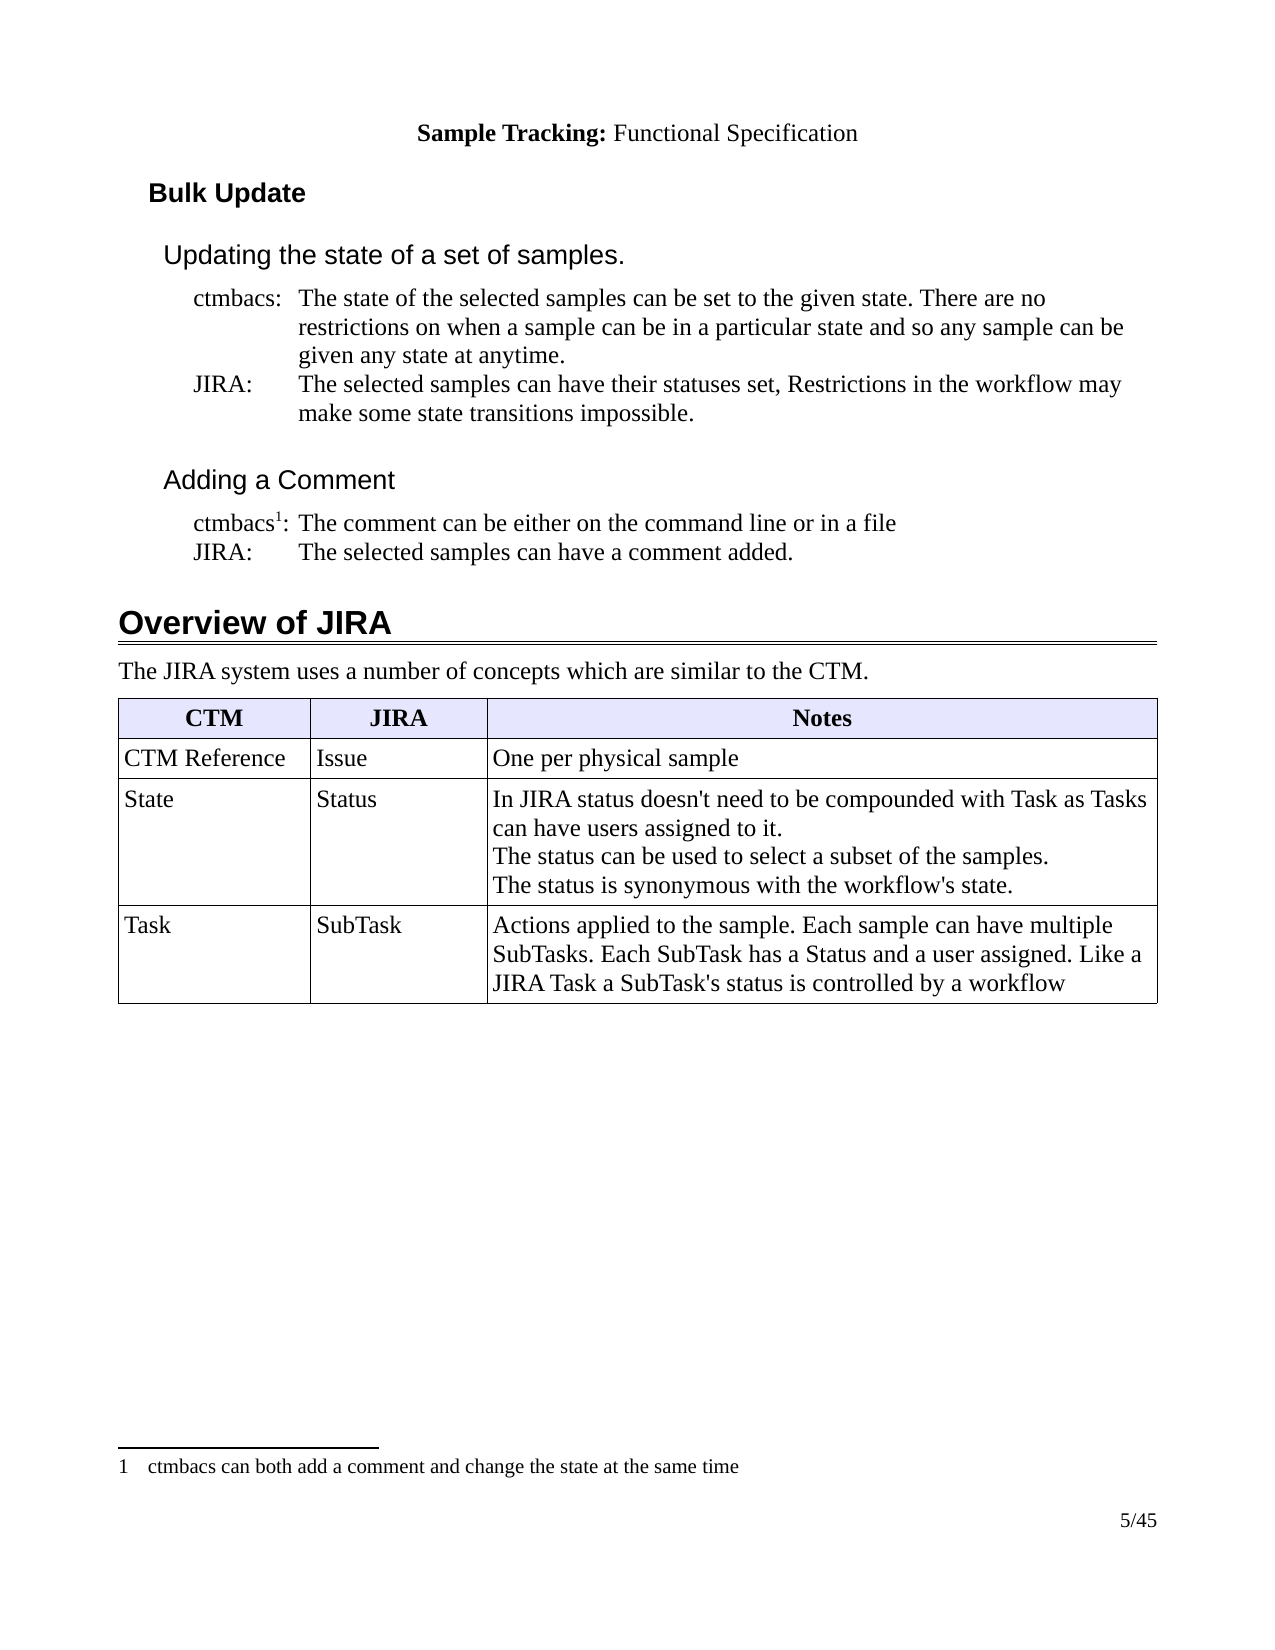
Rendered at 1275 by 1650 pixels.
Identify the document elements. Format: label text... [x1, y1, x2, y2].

table_cell Status [311, 779, 487, 904]
text ctmbacs can both add a comment and change the state at the same time [118, 1454, 1157, 1478]
table_cell In JIRA status doesn't need to be compounded with Task as Tasks can have users assigned to it. The status can be used to select a subset of the samples. The status is synonymous with the workflow's state. [488, 779, 1157, 904]
table_cell Issue [311, 739, 487, 778]
table_header JIRA [311, 699, 487, 738]
text ctmbacs: The state of the selected samples can be set to the given state. There are no restrictions on when a sample can be in a particular state and so any sample can be given any state at anytime. [193, 283, 1157, 369]
subtitle Overview of JIRA [118, 603, 1157, 641]
table_cell SubTask [311, 906, 487, 1002]
text The JIRA system uses a number of concepts which are similar to the CTM. [118, 656, 1157, 685]
table_cell Task [119, 906, 310, 1002]
table_cell CTM Reference [119, 739, 310, 778]
text ctmbacs: The comment can be either on the command line or in a file [193, 508, 1157, 537]
text JIRA: The selected samples can have a comment added. [193, 537, 1157, 565]
table_header CTM [119, 699, 310, 738]
subtitle Bulk Update [148, 177, 1157, 208]
subtitle Adding a Comment [163, 464, 1157, 495]
table_cell Actions applied to the sample. Each sample can have multiple SubTasks. Each SubTask has a Status and a user assigned. Like a JIRA Task a SubTask's status is controlled by a workflow [488, 906, 1157, 1002]
table_cell One per physical sample [488, 739, 1157, 778]
text JIRA: The selected samples can have their statuses set, Restrictions in the workflow may make some state transitions impossible. [193, 369, 1157, 427]
table_cell State [119, 779, 310, 904]
subtitle Updating the state of a set of samples. [163, 239, 1157, 270]
table_header Notes [488, 699, 1157, 738]
